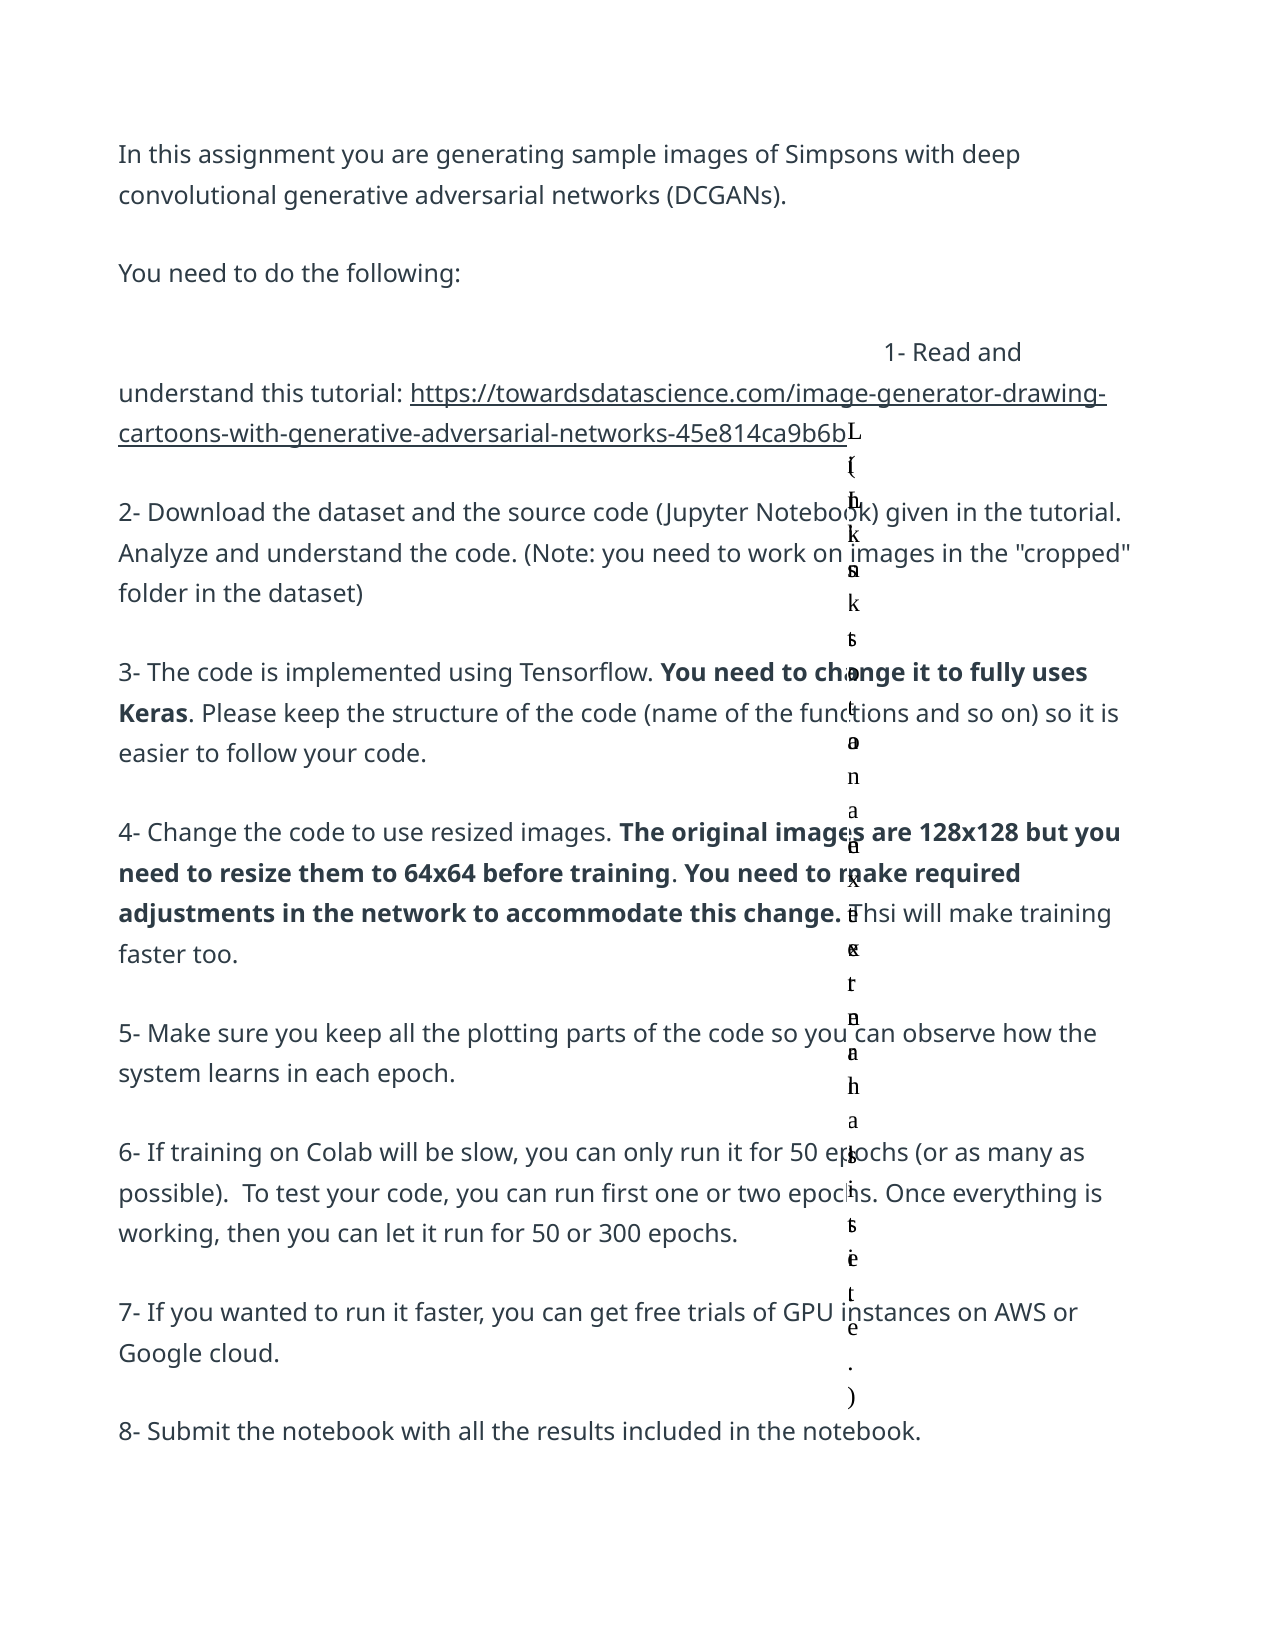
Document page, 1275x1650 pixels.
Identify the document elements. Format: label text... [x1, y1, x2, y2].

text 2- Download the dataset and the source code (Jupyter Notebook) given in the tutorial. Analyze and understand the code. (Note: you need to work on images in the "cropped" folder in the dataset) [849, 494, 1157, 610]
text 7- If you wanted to run it faster, you can get free trials of GPU instances on AWS or Google cloud. [118, 1294, 847, 1369]
text 4- Change the code to use resized images. The original images are 128x128 but you need to resize them to 64x64 before training. You need to make required adjustments in the network to accommodate this change. Thsi will make training faster too. [118, 814, 847, 971]
text 5- Make sure you keep all the plotting parts of the code so you can observe how the system learns in each epoch. [118, 1015, 847, 1090]
text 2- Download the dataset and the source code (Jupyter Notebook) given in the tutorial. Analyze and understand the code. (Note: you need to work on images in the "cropped" folder in the dataset) [118, 494, 847, 610]
text 7- If you wanted to run it faster, you can get free trials of GPU instances on AWS or Google cloud. [849, 1294, 1157, 1369]
text 5- Make sure you keep all the plotting parts of the code so you can observe how the system learns in each epoch. [849, 1015, 1157, 1090]
text You need to do the following: [118, 256, 1157, 290]
text 4- Change the code to use resized images. The original images are 128x128 but you need to resize them to 64x64 before training. You need to make required adjustments in the network to accommodate this change. Thsi will make training faster too. [849, 814, 1157, 971]
text 8- Submit the notebook with all the results included in the notebook. [118, 1413, 1157, 1448]
text 3- The code is implemented using Tensorflow. You need to change it to fully uses Keras. Please keep the structure of the code (name of the functions and so on) so it is easier to follow your code. [849, 654, 1157, 770]
text 3- The code is implemented using Tensorflow. You need to change it to fully uses Keras. Please keep the structure of the code (name of the functions and so on) so it is easier to follow your code. [118, 654, 847, 770]
text In this assignment you are generating sample images of Simpsons with deep convolutional generative adversarial networks (DCGANs). [118, 137, 1157, 212]
text 1- Read and understand this tutorial: https://towardsdatascience.com/image-generator-drawing-cartoons-with-generative-adversarial-networks-45e814ca9b6b [118, 334, 1157, 450]
text 6- If training on Colab will be slow, you can only run it for 50 epochs (or as many as possible). To test your code, you can run first one or two epochs. Once everything is working, then you can let it run for 50 or 300 epochs. [118, 1134, 847, 1250]
text 6- If training on Colab will be slow, you can only run it for 50 epochs (or as many as possible). To test your code, you can run first one or two epochs. Once everything is working, then you can let it run for 50 or 300 epochs. [849, 1134, 1157, 1250]
